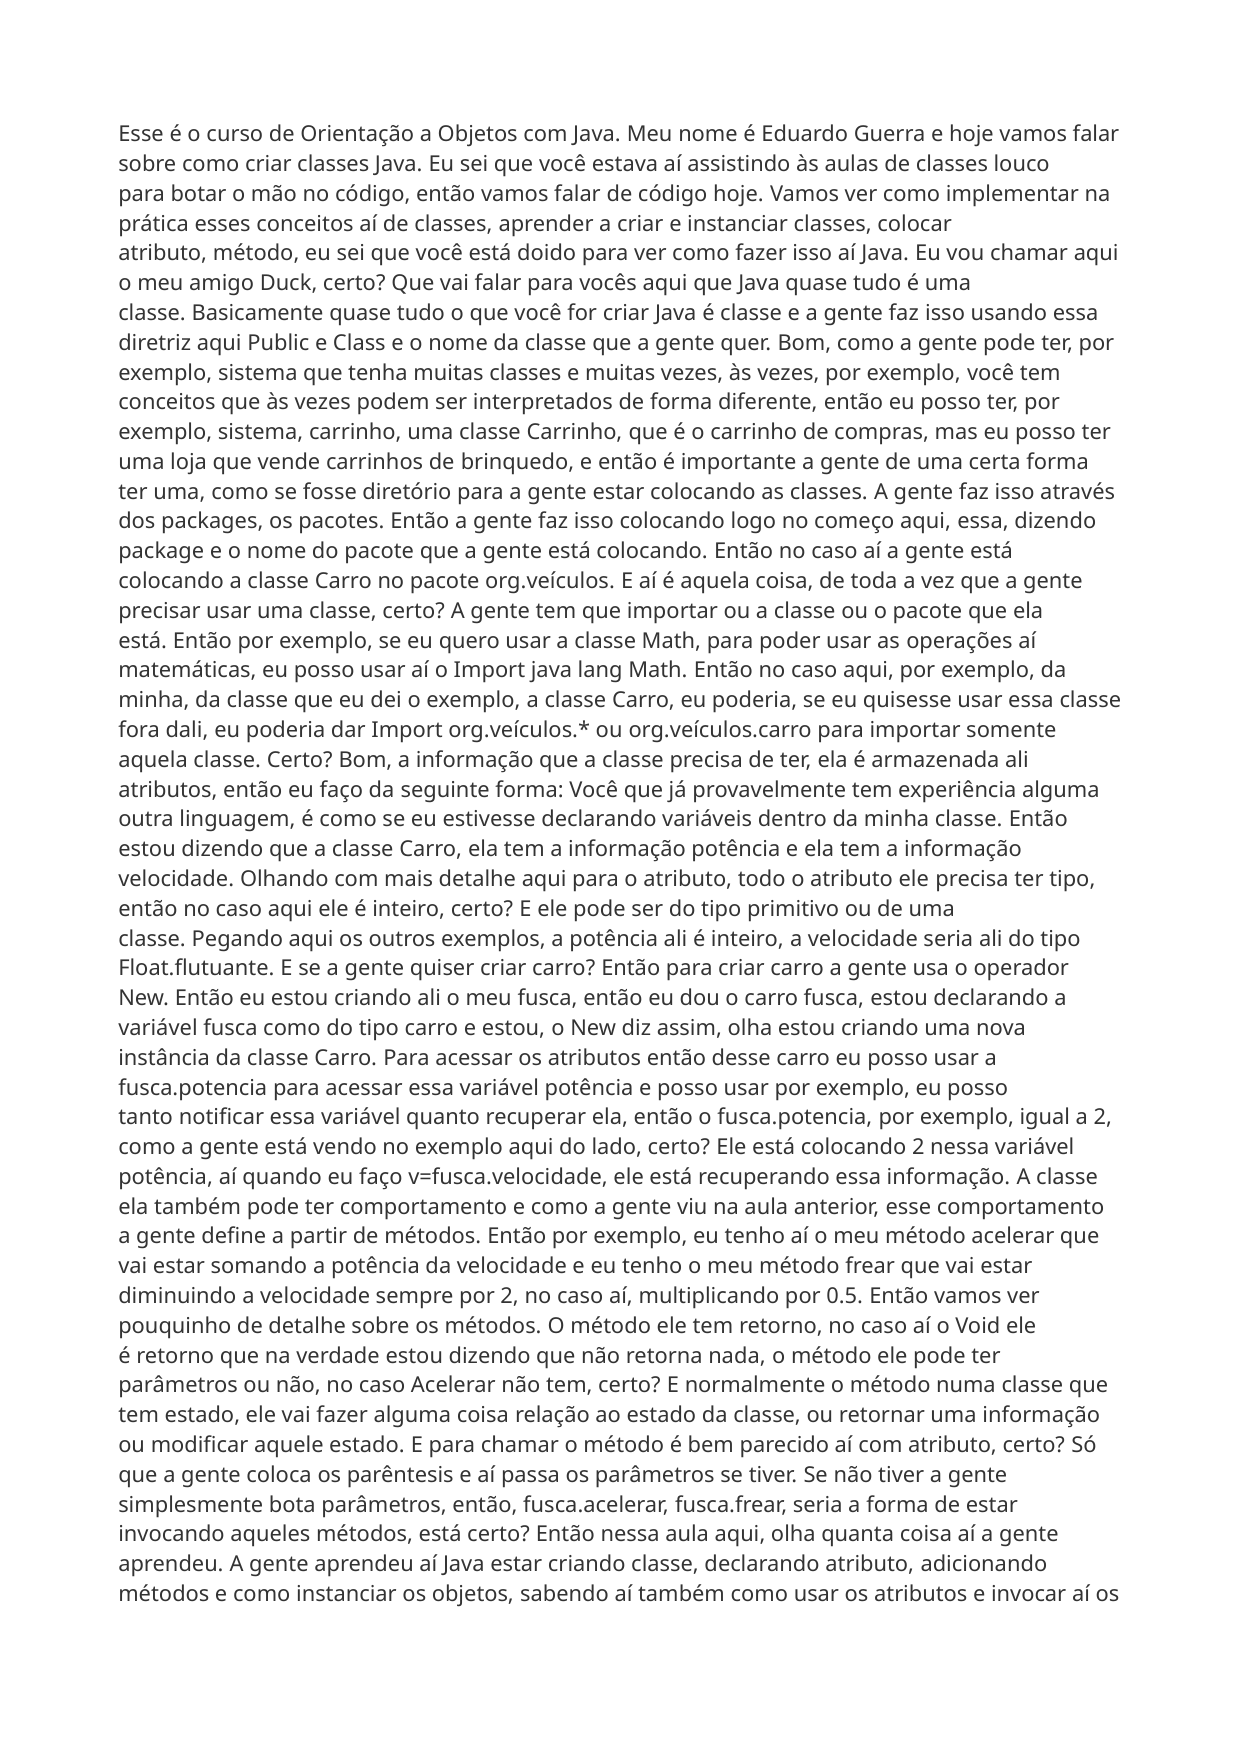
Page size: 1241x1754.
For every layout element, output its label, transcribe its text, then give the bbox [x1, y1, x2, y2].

text Esse é o curso de Orientação a Objetos com Java. Meu nome é Eduardo Guerra e hoje vamos falar sobre como criar classes Java. Eu sei que você estava aí assistindo às aulas de classes louco para botar o mão no código, então vamos falar de código hoje. Vamos ver como implementar na prática esses conceitos aí de classes, aprender a criar e instanciar classes, colocar atributo, método, eu sei que você está doido para ver como fazer isso aí Java. Eu vou chamar aqui o meu amigo Duck, certo? Que vai falar para vocês aqui que Java quase tudo é uma classe. Basicamente quase tudo o que você for criar Java é classe e a gente faz isso usando essa diretriz aqui Public e Class e o nome da classe que a gente quer. Bom, como a gente pode ter, por exemplo, sistema que tenha muitas classes e muitas vezes, às vezes, por exemplo, você tem conceitos que às vezes podem ser interpretados de forma diferente, então eu posso ter, por exemplo, sistema, carrinho, uma classe Carrinho, que é o carrinho de compras, mas eu posso ter uma loja que vende carrinhos de brinquedo, e então é importante a gente de uma certa forma ter uma, como se fosse diretório para a gente estar colocando as classes. A gente faz isso através dos packages, os pacotes. Então a gente faz isso colocando logo no começo aqui, essa, dizendo package e o nome do pacote que a gente está colocando. Então no caso aí a gente está colocando a classe Carro no pacote org.veículos. E aí é aquela coisa, de toda a vez que a gente precisar usar uma classe, certo? A gente tem que importar ou a classe ou o pacote que ela está. Então por exemplo, se eu quero usar a classe Math, para poder usar as operações aí matemáticas, eu posso usar aí o Import java lang Math. Então no caso aqui, por exemplo, da minha, da classe que eu dei o exemplo, a classe Carro, eu poderia, se eu quisesse usar essa classe fora dali, eu poderia dar Import org.veículos.* ou org.veículos.carro para importar somente aquela classe. Certo? Bom, a informação que a classe precisa de ter, ela é armazenada ali atributos, então eu faço da seguinte forma: Você que já provavelmente tem experiência alguma outra linguagem, é como se eu estivesse declarando variáveis dentro da minha classe. Então estou dizendo que a classe Carro, ela tem a informação potência e ela tem a informação velocidade. Olhando com mais detalhe aqui para o atributo, todo o atributo ele precisa ter tipo, então no caso aqui ele é inteiro, certo? E ele pode ser do tipo primitivo ou de uma classe. Pegando aqui os outros exemplos, a potência ali é inteiro, a velocidade seria ali do tipo Float.flutuante. E se a gente quiser criar carro? Então para criar carro a gente usa o operador New. Então eu estou criando ali o meu fusca, então eu dou o carro fusca, estou declarando a variável fusca como do tipo carro e estou, o New diz assim, olha estou criando uma nova instância da classe Carro. Para acessar os atributos então desse carro eu posso usar a fusca.potencia para acessar essa variável potência e posso usar por exemplo, eu posso tanto notificar essa variável quanto recuperar ela, então o fusca.potencia, por exemplo, igual a 2, como a gente está vendo no exemplo aqui do lado, certo? Ele está colocando 2 nessa variável potência, aí quando eu faço v=fusca.velocidade, ele está recuperando essa informação. A classe ela também pode ter comportamento e como a gente viu na aula anterior, esse comportamento a gente define a partir de métodos. Então por exemplo, eu tenho aí o meu método acelerar que vai estar somando a potência da velocidade e eu tenho o meu método frear que vai estar diminuindo a velocidade sempre por 2, no caso aí, multiplicando por 0.5. Então vamos ver pouquinho de detalhe sobre os métodos. O método ele tem retorno, no caso aí o Void ele é retorno que na verdade estou dizendo que não retorna nada, o método ele pode ter parâmetros ou não, no caso Acelerar não tem, certo? E normalmente o método numa classe que tem estado, ele vai fazer alguma coisa relação ao estado da classe, ou retornar uma informação ou modificar aquele estado. E para chamar o método é bem parecido aí com atributo, certo? Só que a gente coloca os parêntesis e aí passa os parâmetros se tiver. Se não tiver a gente simplesmente bota parâmetros, então, fusca.acelerar, fusca.frear, seria a forma de estar invocando aqueles métodos, está certo? Então nessa aula aqui, olha quanta coisa aí a gente aprendeu. A gente aprendeu aí Java estar criando classe, declarando atributo, adicionando métodos e como instanciar os objetos, sabendo aí também como usar os atributos e invocar aí os [118, 118, 1122, 1608]
